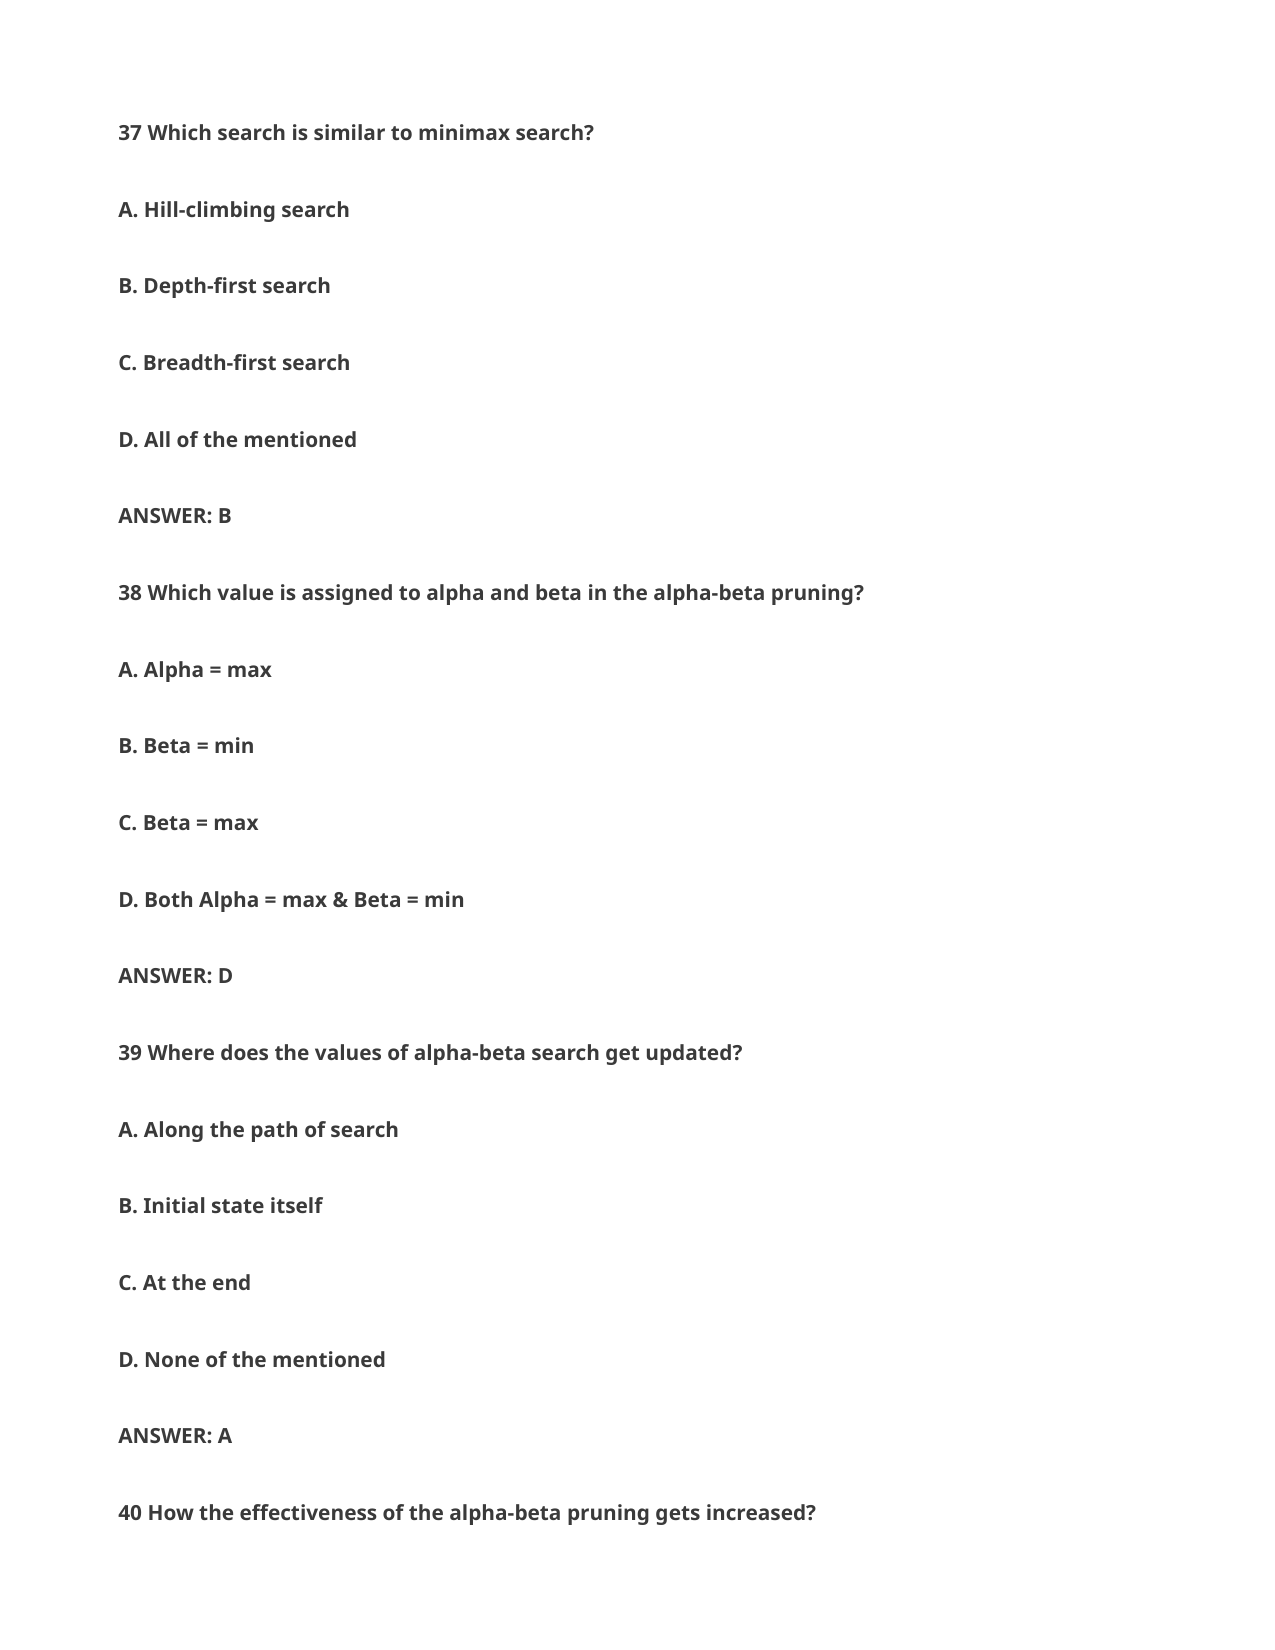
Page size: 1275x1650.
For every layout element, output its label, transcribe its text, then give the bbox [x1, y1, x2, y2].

subtitle ANSWER: D [118, 961, 1157, 990]
subtitle D. All of the mentioned [118, 425, 1157, 453]
subtitle 37 Which search is similar to minimax search? [118, 118, 1157, 147]
subtitle B. Beta = min [118, 731, 1157, 760]
subtitle D. None of the mentioned [118, 1345, 1157, 1373]
subtitle ANSWER: A [118, 1421, 1157, 1450]
subtitle B. Initial state itself [118, 1191, 1157, 1220]
subtitle ANSWER: B [118, 501, 1157, 530]
subtitle A. Along the path of search [118, 1115, 1157, 1143]
subtitle C. Beta = max [118, 808, 1157, 837]
subtitle C. Breadth-first search [118, 348, 1157, 377]
subtitle 38 Which value is assigned to alpha and beta in the alpha-beta pruning? [118, 578, 1157, 607]
subtitle D. Both Alpha = max & Beta = min [118, 885, 1157, 913]
subtitle 40 How the effectiveness of the alpha-beta pruning gets increased? [118, 1498, 1157, 1527]
subtitle A. Alpha = max [118, 655, 1157, 683]
subtitle C. At the end [118, 1268, 1157, 1297]
subtitle B. Depth-first search [118, 271, 1157, 300]
subtitle 39 Where does the values of alpha-beta search get updated? [118, 1038, 1157, 1067]
subtitle A. Hill-climbing search [118, 195, 1157, 223]
